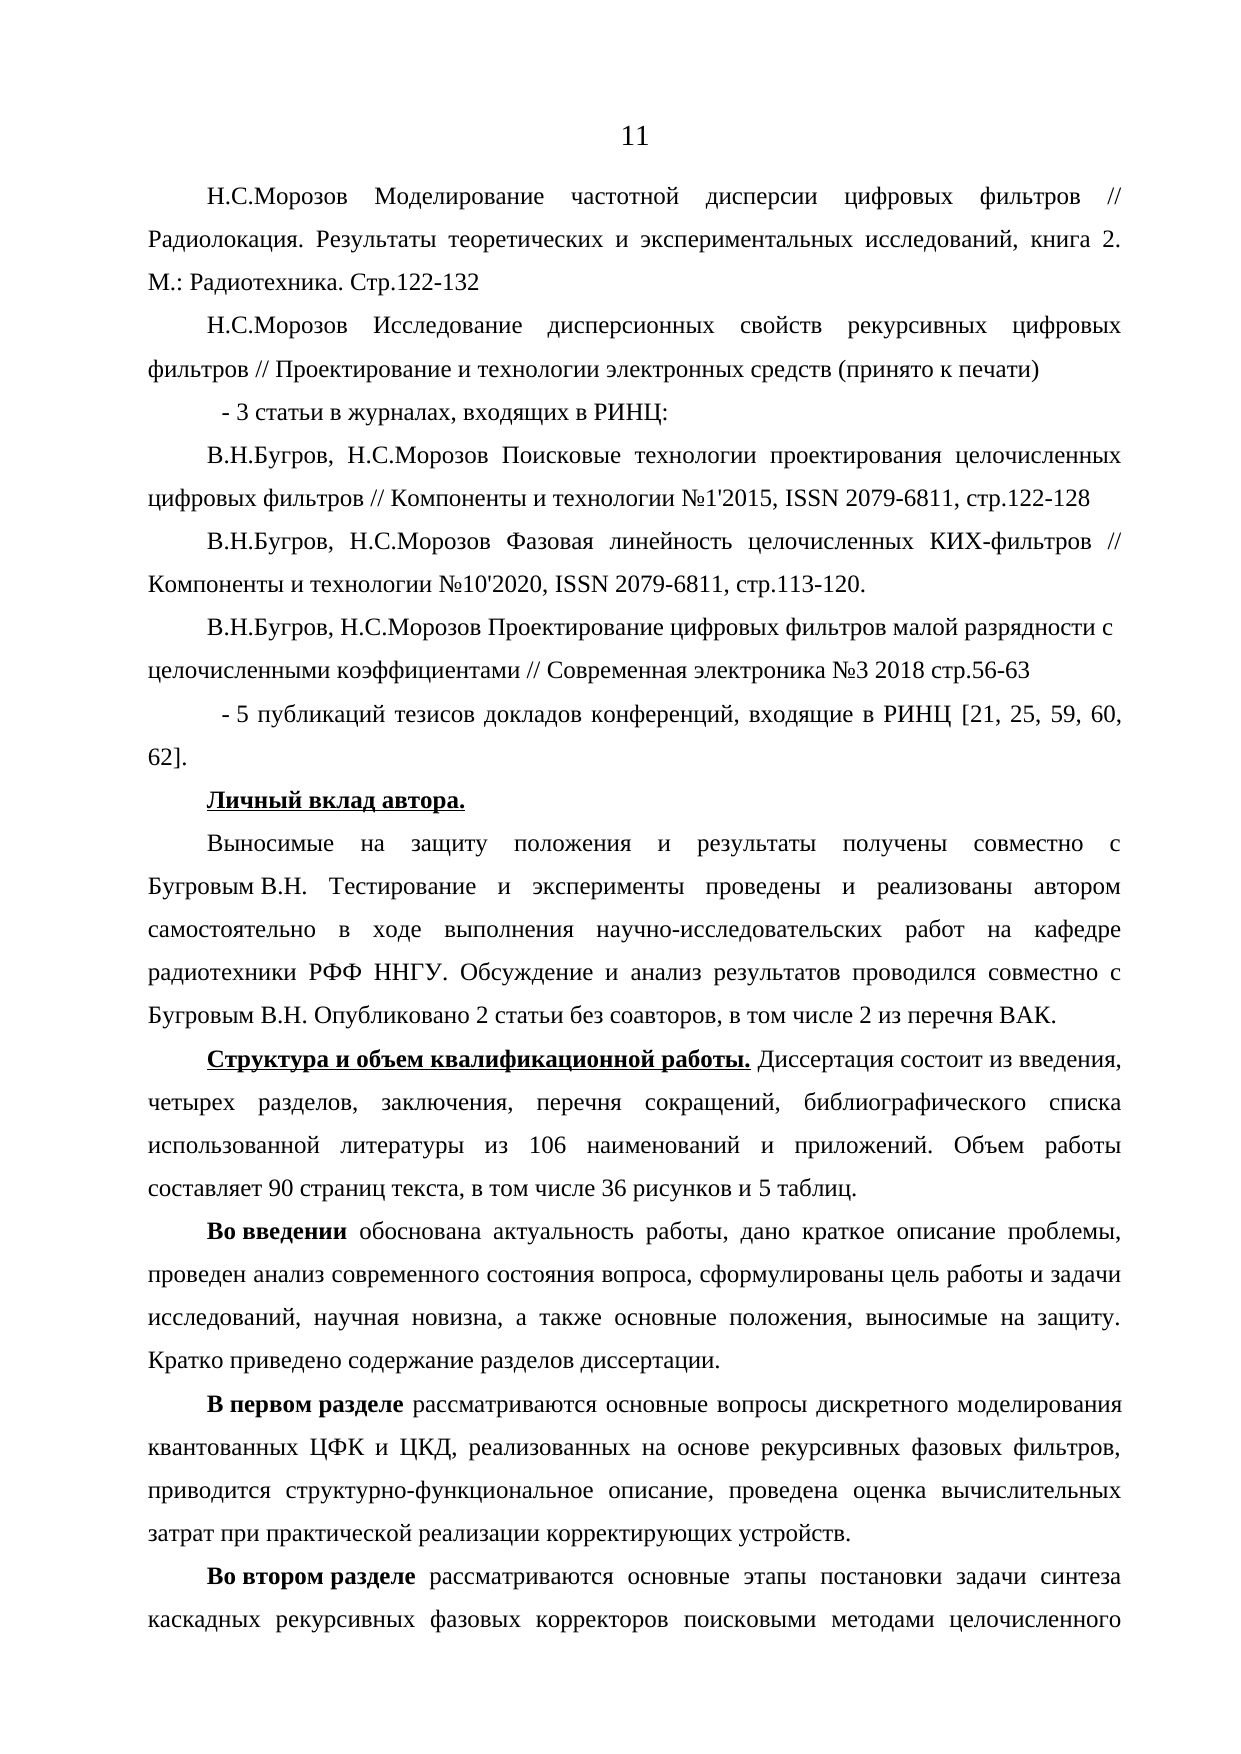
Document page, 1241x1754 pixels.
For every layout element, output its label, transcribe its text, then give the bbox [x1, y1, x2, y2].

text В первом разделе рассматриваются основные вопросы дискретного моделирования квантованных ЦФК и ЦКД, реализованных на основе рекурсивных фазовых фильтров, приводится структурно-функциональное описание, проведена оценка вычислительных затрат при практической реализации корректирующих устройств. [148, 1389, 1122, 1547]
text Структура и объем квалификационной работы. Диссертация состоит из введения, четырех разделов, заключения, перечня сокращений, библиографического списка использованной литературы из 106 наименований и приложений. Объем работы составляет 90 страниц текста, в том числе 36 рисунков и 5 таблиц. [148, 1044, 1122, 1202]
text В.Н.Бугров, Н.С.Морозов Проектирование цифровых фильтров малой разрядности с целочисленными коэффициентами // Современная электроника №3 2018 стр.56-63 [148, 612, 1122, 684]
text - 3 статьи в журналах, входящих в РИНЦ: [148, 397, 1122, 426]
text В.Н.Бугров, Н.С.Морозов Фазовая линейность целочисленных КИХ-фильтров // Компоненты и технологии №10'2020, ISSN 2079-6811, стр.113-120. [148, 526, 1122, 598]
text Во втором разделе рассматриваются основные этапы постановки задачи синтеза каскадных рекурсивных фазовых корректоров поисковыми методами целочисленного [148, 1561, 1122, 1633]
text Во введении обоснована актуальность работы, дано краткое описание проблемы, проведен анализ современного состояния вопроса, сформулированы цель работы и задачи исследований, научная новизна, а также основные положения, выносимые на защиту. Кратко приведено содержание разделов диссертации. [148, 1216, 1122, 1374]
text - 5 публикаций тезисов докладов конференций, входящие в РИНЦ [21, 25, 59, 60, 62]. [148, 699, 1122, 771]
text Н.С.Морозов Исследование дисперсионных свойств рекурсивных цифровых фильтров // Проектирование и технологии электронных средств (принято к печати) [148, 311, 1122, 382]
text Н.С.Морозов Моделирование частотной дисперсии цифровых фильтров // Радиолокация. Результаты теоретических и экспериментальных исследований, книга 2. М.: Радиотехника. Стр.122-132 [148, 181, 1122, 296]
text Личный вклад автора. [148, 785, 1122, 814]
text В.Н.Бугров, Н.С.Морозов Поисковые технологии проектирования целочисленных цифровых фильтров // Компоненты и технологии №1'2015, ISSN 2079-6811, стр.122-128 [148, 440, 1122, 512]
text Выносимые на защиту положения и результаты получены совместно с Бугровым В.Н. Тестирование и эксперименты проведены и реализованы автором самостоятельно в ходе выполнения научно-исследовательских работ на кафедре радиотехники РФФ ННГУ. Обсуждение и анализ результатов проводился совместно с Бугровым В.Н. Опубликовано 2 статьи без соавторов, в том числе 2 из перечня ВАК. [148, 828, 1122, 1029]
